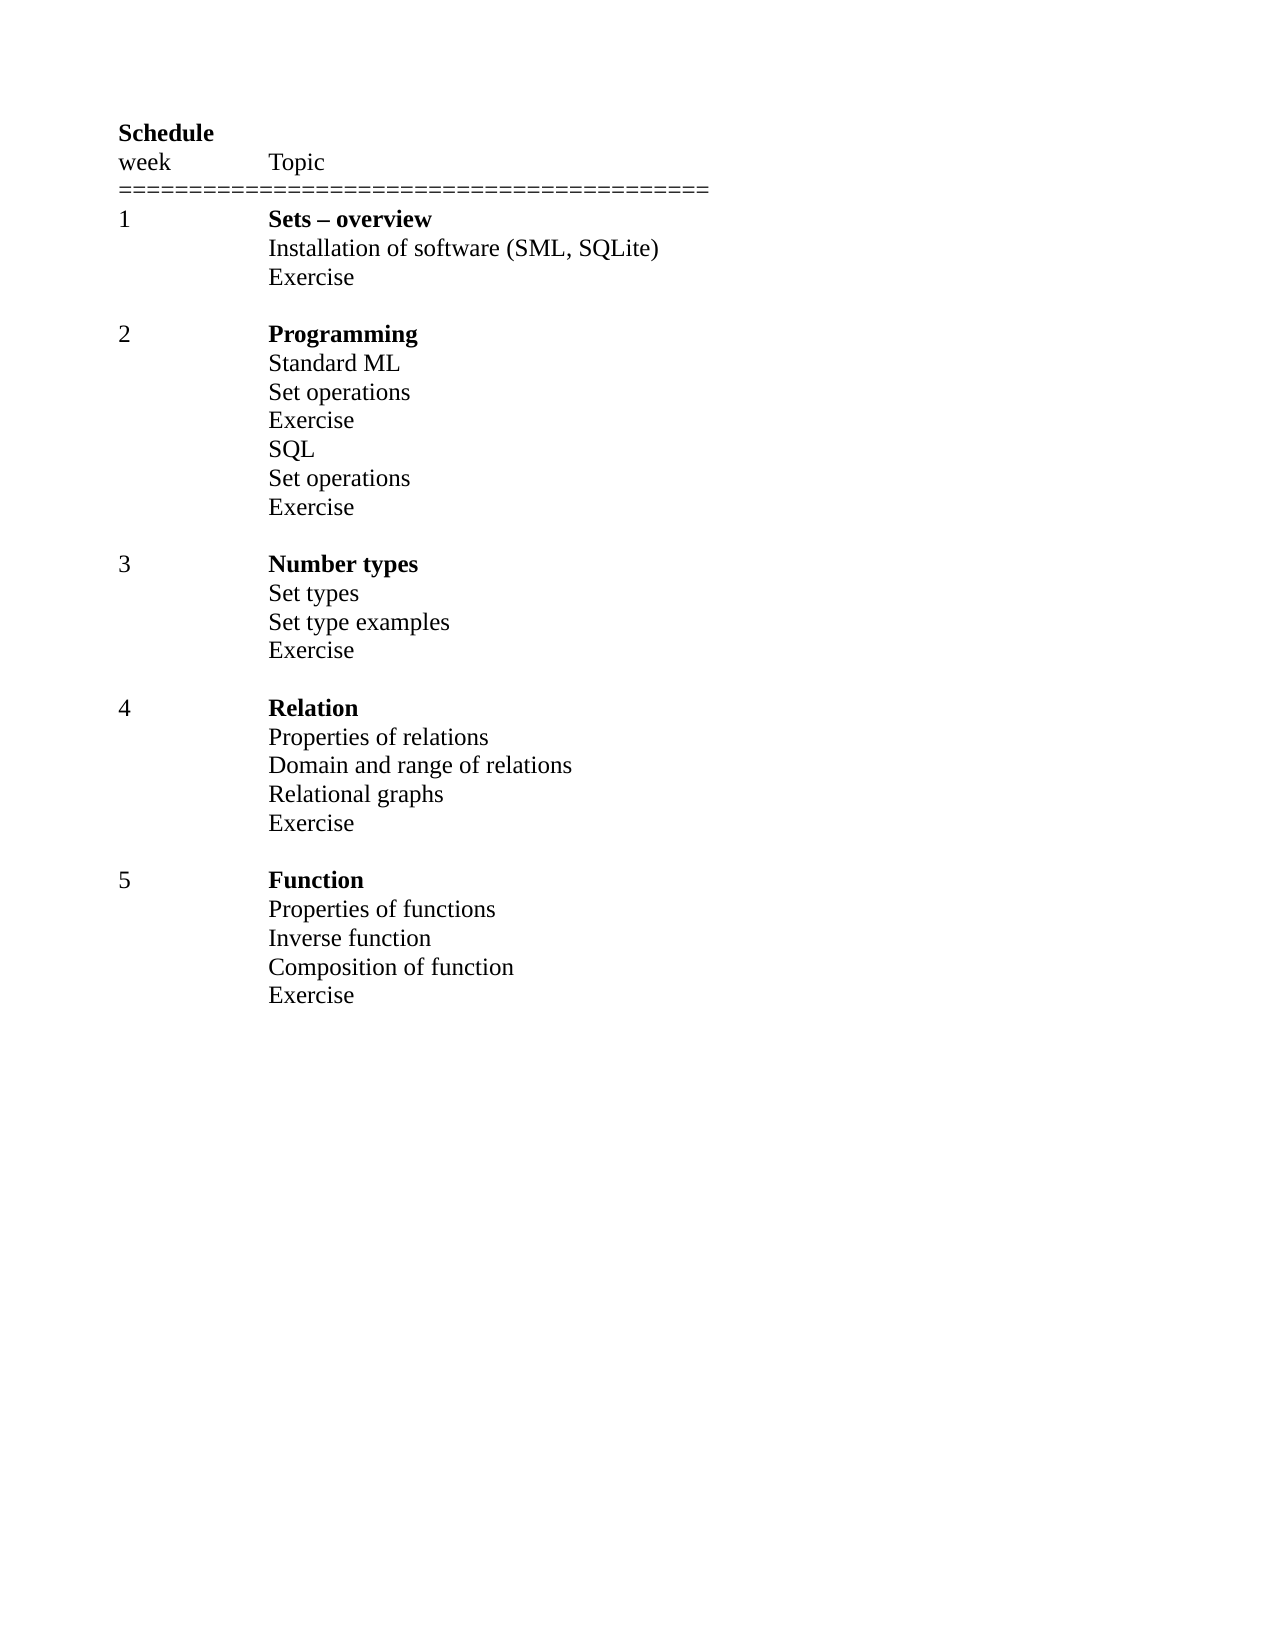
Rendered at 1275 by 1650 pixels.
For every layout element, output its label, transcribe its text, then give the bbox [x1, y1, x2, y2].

text Exercise [118, 981, 1157, 1009]
text 4 Relation [118, 693, 1157, 722]
text Exercise [118, 406, 1157, 434]
text Set operations [118, 377, 1157, 406]
text Composition of function [118, 952, 1157, 981]
text SQL [118, 434, 1157, 463]
text Properties of relations [118, 722, 1157, 751]
text Domain and range of relations [118, 751, 1157, 779]
text Exercise [118, 808, 1157, 837]
text Set operations [118, 463, 1157, 492]
text Inverse function [118, 923, 1157, 952]
text 2 Programming [118, 319, 1157, 348]
text 5 Function [118, 866, 1157, 894]
text Set type examples [118, 607, 1157, 636]
text Standard ML [118, 348, 1157, 377]
text Properties of functions [118, 894, 1157, 923]
text Relational graphs [118, 779, 1157, 808]
text Installation of software (SML, SQLite) [118, 233, 1157, 262]
text Exercise [118, 636, 1157, 664]
text Schedule [118, 118, 1157, 147]
text Exercise [118, 492, 1157, 521]
text ========================================== [118, 176, 1157, 204]
text Exercise [118, 262, 1157, 291]
text Set types [118, 578, 1157, 607]
text week Topic [118, 147, 1157, 176]
text 1 Sets – overview [118, 204, 1157, 233]
text 3 Number types [118, 549, 1157, 578]
